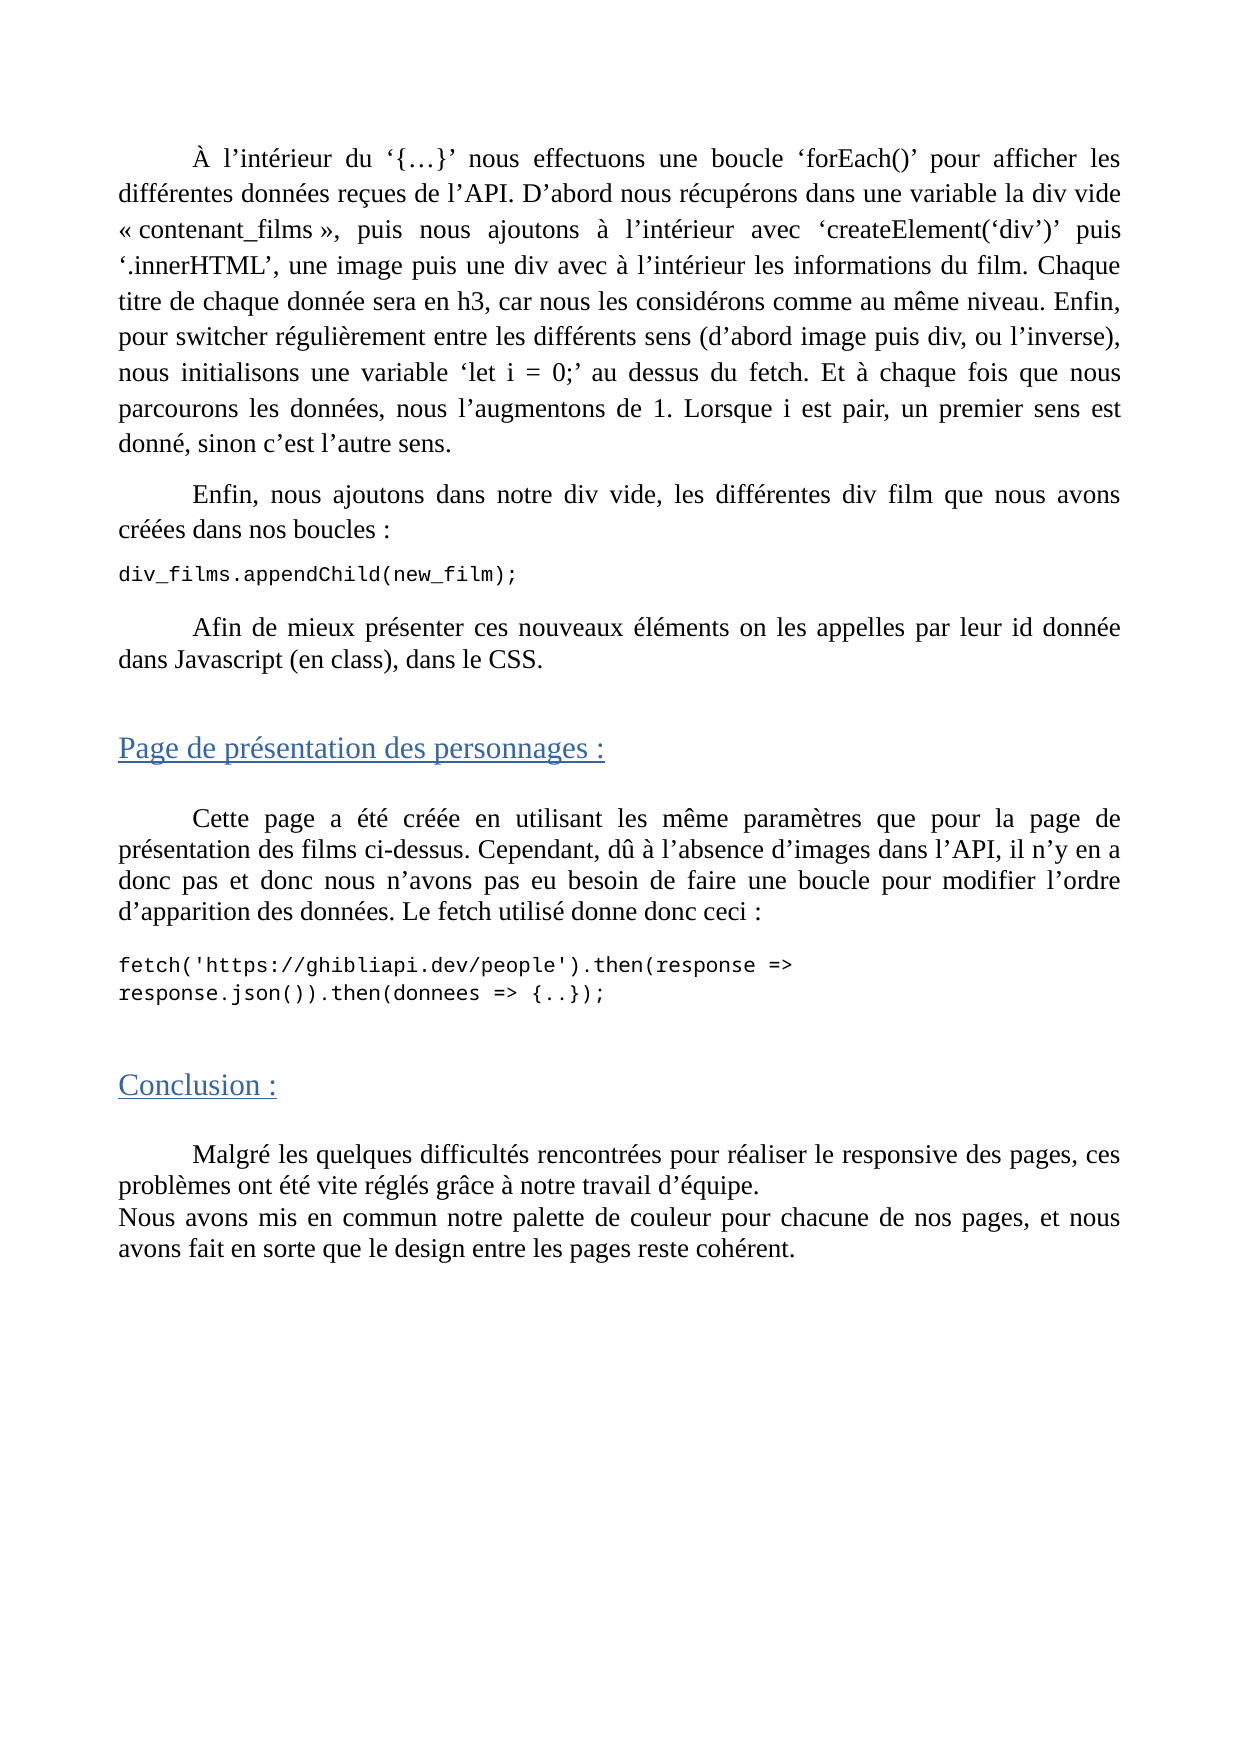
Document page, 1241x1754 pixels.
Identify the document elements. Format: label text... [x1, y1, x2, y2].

text Enfin, nous ajoutons dans notre div vide, les différentes div film que nous avons créées dans nos boucles : [118, 478, 1122, 545]
text Malgré les quelques difficultés rencontrées pour réaliser le responsive des pages, ces problèmes ont été vite réglés grâce à notre travail d’équipe. [118, 1138, 1122, 1201]
text fetch('https://ghibliapi.dev/people').then(response => response.json()).then(donnees => {..}); [118, 950, 1122, 1007]
text Page de présentation des personnages : [118, 730, 1122, 766]
text À l’intérieur du ‘{…}’ nous effectuons une boucle ‘forEach()’ pour afficher les différentes données reçues de l’API. D’abord nous récupérons dans une variable la div vide « contenant_films », puis nous ajoutons à l’intérieur avec ‘createElement(‘div’)’ puis ‘.innerHTML’, une image puis une div avec à l’intérieur les informations du film. Chaque titre de chaque donnée sera en h3, car nous les considérons comme au même niveau. Enfin, pour switcher régulièrement entre les différents sens (d’abord image puis div, ou l’inverse), nous initialisons une variable ‘let i = 0;’ au dessus du fetch. Et à chaque fois que nous parcourons les données, nous l’augmentons de 1. Lorsque i est pair, un premier sens est donné, sinon c’est l’autre sens. [118, 142, 1122, 459]
text Afin de mieux présenter ces nouveaux éléments on les appelles par leur id donnée dans Javascript (en class), dans le CSS. [118, 611, 1122, 674]
text Conclusion : [118, 1066, 1122, 1102]
text Nous avons mis en commun notre palette de couleur pour chacune de nos pages, et nous avons fait en sorte que le design entre les pages reste cohérent. [118, 1201, 1122, 1263]
text Cette page a été créée en utilisant les même paramètres que pour la page de présentation des films ci-dessus. Cependant, dû à l’absence d’images dans l’API, il n’y en a donc pas et donc nous n’avons pas eu besoin de faire une boucle pour modifier l’ordre d’apparition des données. Le fetch utilisé donne donc ceci : [118, 802, 1122, 926]
text div_films.appendChild(new_film); [118, 564, 1122, 588]
